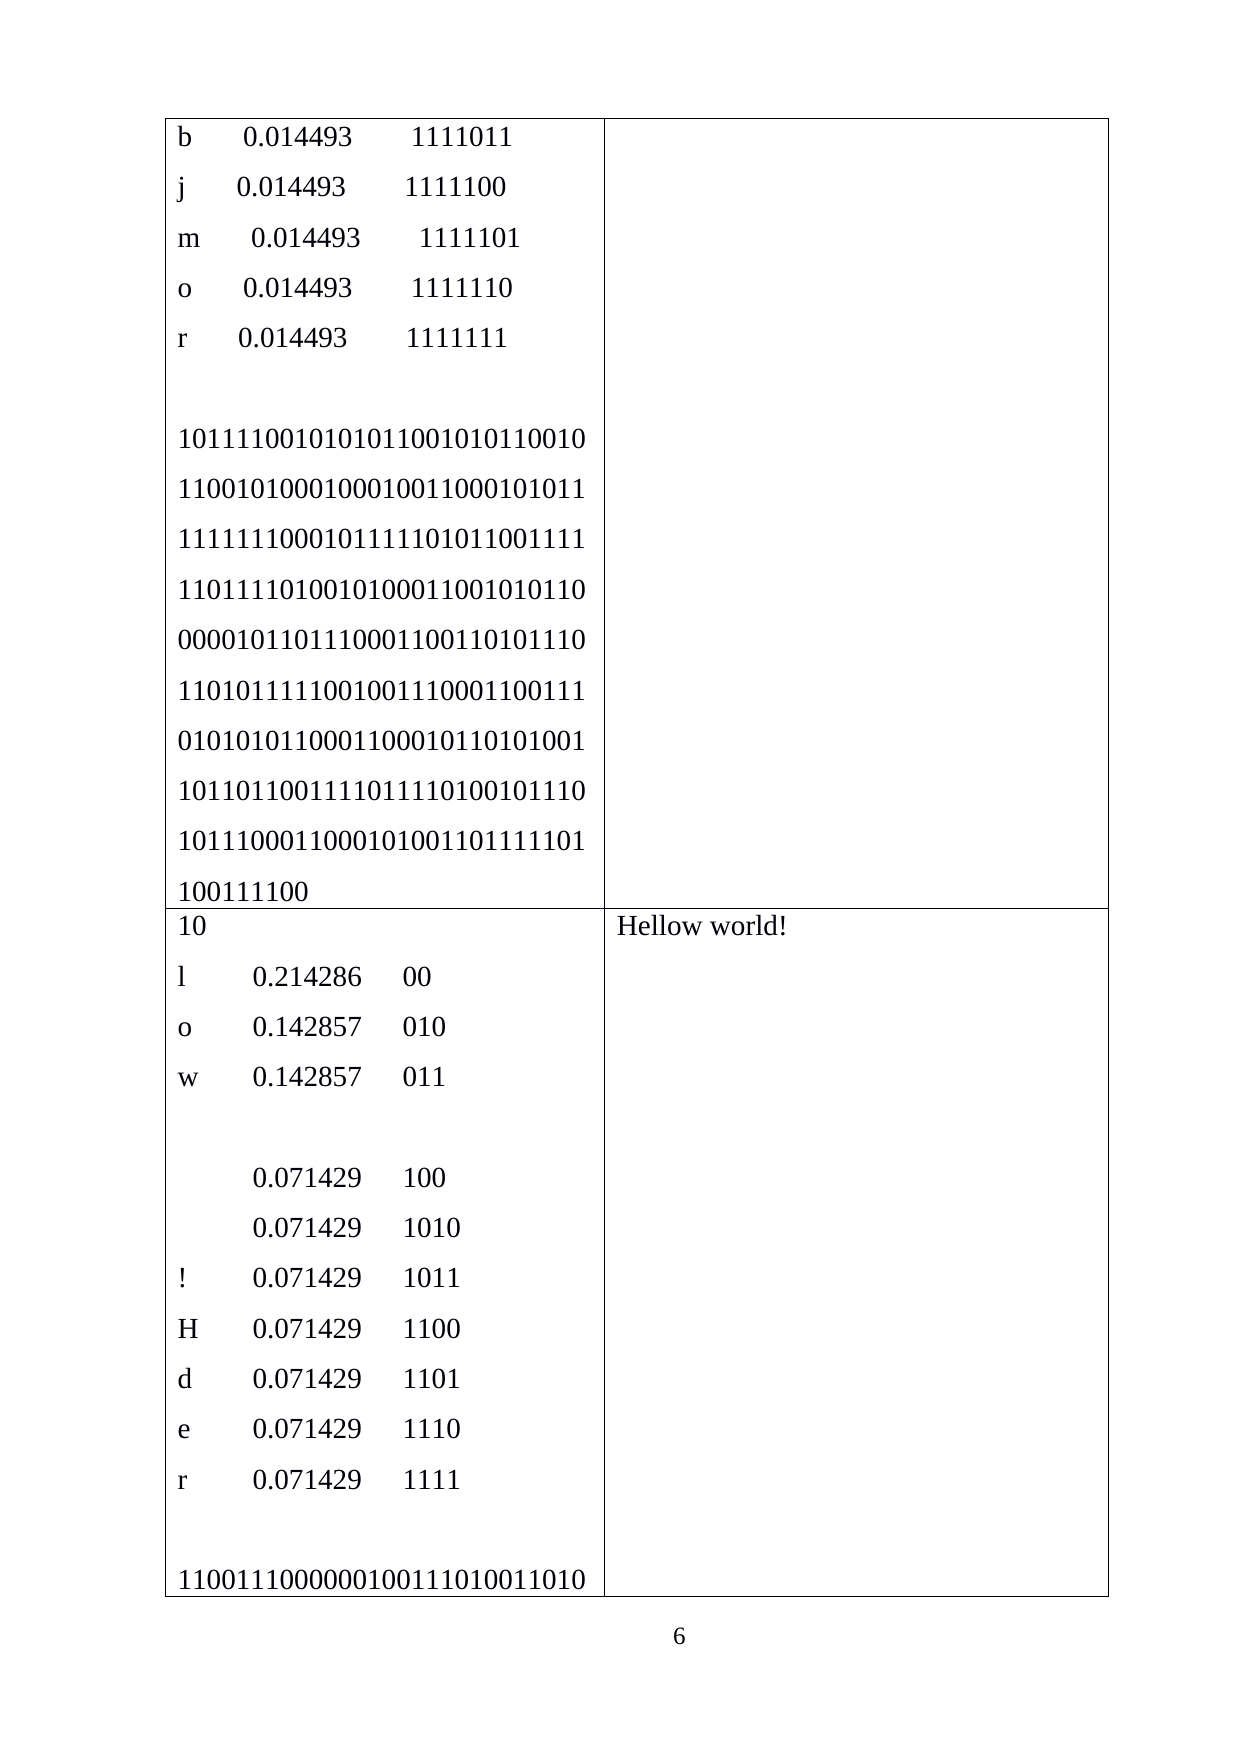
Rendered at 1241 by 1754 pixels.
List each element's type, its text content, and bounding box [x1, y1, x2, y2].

table_cell [605, 119, 1108, 907]
table_cell 10 l 0.214286 00 o 0.142857 010 w 0.142857 011 0.071429 100 0.071429 1010 ! 0.071429 1011 H 0.071429 1100 d 0.071429 1101 e 0.071429 1110 r 0.071429 1111 1100111000000100111010011010 [166, 909, 604, 1596]
table_cell b 0.014493 1111011 j 0.014493 1111100 m 0.014493 1111101 o 0.014493 1111110 r 0.014493 1111111 101111001010101100101011001011001010001000100110001010111111111000101111101011001111110111101001010001100101011000001011011100011001101011101101011111001001110001100111010101011000110001011010100110110110011110111101001011101011100011000101001101111101100111100 [166, 119, 604, 907]
table_cell Hellow world! [605, 909, 1108, 1596]
